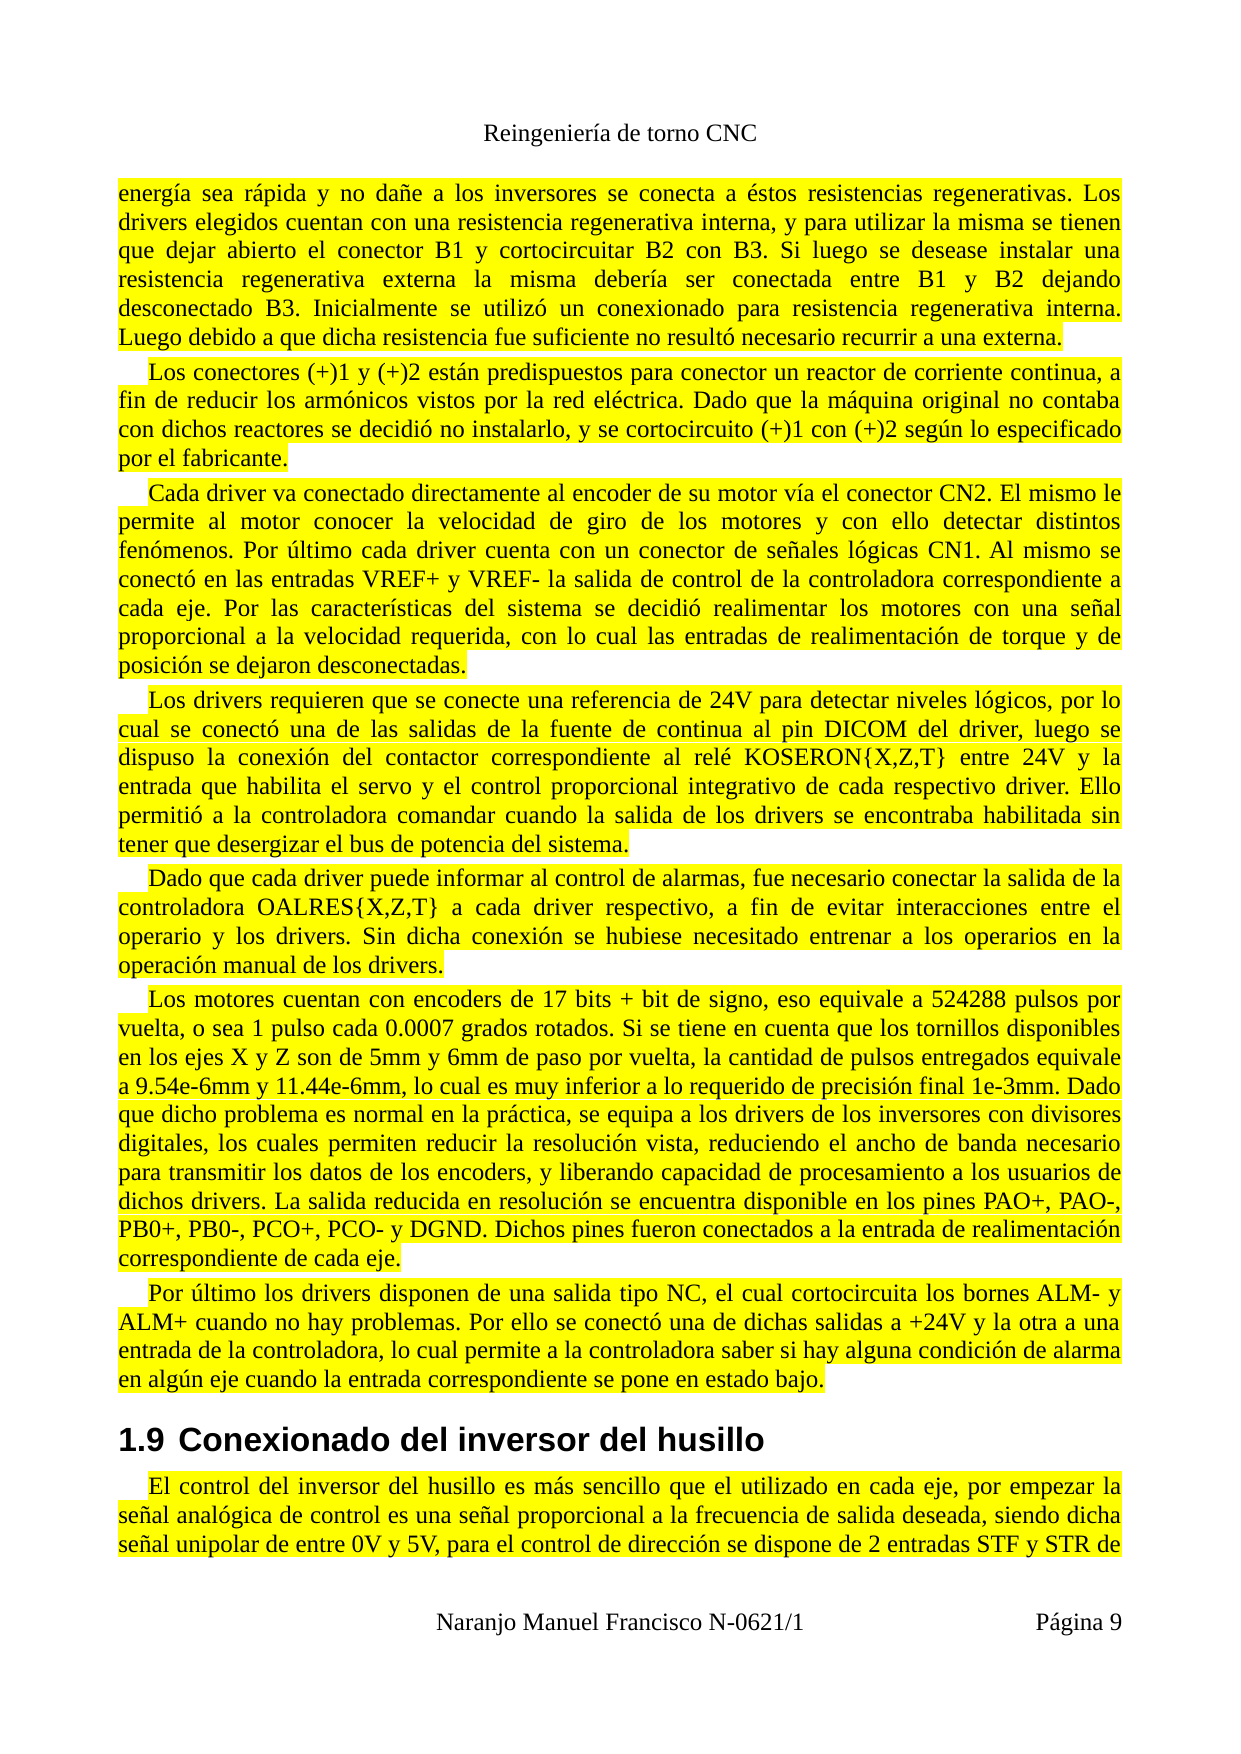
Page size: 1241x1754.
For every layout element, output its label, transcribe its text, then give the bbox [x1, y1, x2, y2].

text El control del inversor del husillo es más sencillo que el utilizado en cada eje, por empezar la señal analógica de control es una señal proporcional a la frecuencia de salida deseada, siendo dicha señal unipolar de entre 0V y 5V, para el control de dirección se dispone de 2 entradas STF y STR de [118, 1471, 1122, 1557]
text Cada driver va conectado directamente al encoder de su motor vía el conector CN2. El mismo le permite al motor conocer la velocidad de giro de los motores y con ello detectar distintos fenómenos. Por último cada driver cuenta con un conector de señales lógicas CN1. Al mismo se conectó en las entradas VREF+ y VREF- la salida de control de la controladora correspondiente a cada eje. Por las características del sistema se decidió realimentar los motores con una señal proporcional a la velocidad requerida, con lo cual las entradas de realimentación de torque y de posición se dejaron desconectadas. [118, 478, 1122, 679]
text Por último los drivers disponen de una salida tipo NC, el cual cortocircuita los bornes ALM- y ALM+ cuando no hay problemas. Por ello se conectó una de dichas salidas a +24V y la otra a una entrada de la controladora, lo cual permite a la controladora saber si hay alguna condición de alarma en algún eje cuando la entrada correspondiente se pone en estado bajo. [118, 1278, 1122, 1393]
text energía sea rápida y no dañe a los inversores se conecta a éstos resistencias regenerativas. Los drivers elegidos cuentan con una resistencia regenerativa interna, y para utilizar la misma se tienen que dejar abierto el conector B1 y cortocircuitar B2 con B3. Si luego se desease instalar una resistencia regenerativa externa la misma debería ser conectada entre B1 y B2 dejando desconectado B3. Inicialmente se utilizó un conexionado para resistencia regenerativa interna. Luego debido a que dicha resistencia fue suficiente no resultó necesario recurrir a una externa. [118, 178, 1122, 351]
text Dado que cada driver puede informar al control de alarmas, fue necesario conectar la salida de la controladora OALRES{X,Z,T} a cada driver respectivo, a fin de evitar interacciones entre el operario y los drivers. Sin dicha conexión se hubiese necesitado entrenar a los operarios en la operación manual de los drivers. [118, 863, 1122, 978]
text Los motores cuentan con encoders de 17 bits + bit de signo, eso equivale a 524288 pulsos por vuelta, o sea 1 pulso cada 0.0007 grados rotados. Si se tiene en cuenta que los tornillos disponibles en los ejes X y Z son de 5mm y 6mm de paso por vuelta, la cantidad de pulsos entregados equivale a 9.54e-6mm y 11.44e-6mm, lo cual es muy inferior a lo requerido de precisión final 1e-3mm. Dado que dicho problema es normal en la práctica, se equipa a los drivers de los inversores con divisores digitales, los cuales permiten reducir la resolución vista, reduciendo el ancho de banda necesario para transmitir los datos de los encoders, y liberando capacidad de procesamiento a los usuarios de dichos drivers. La salida reducida en resolución se encuentra disponible en los pines PAO+, PAO-, PB0+, PB0-, PCO+, PCO- y DGND. Dichos pines fueron conectados a la entrada de realimentación correspondiente de cada eje. [118, 984, 1122, 1272]
subtitle Conexionado del inversor del husillo [118, 1420, 1122, 1459]
text Los drivers requieren que se conecte una referencia de 24V para detectar niveles lógicos, por lo cual se conectó una de las salidas de la fuente de continua al pin DICOM del driver, luego se dispuso la conexión del contactor correspondiente al relé KOSERON{X,Z,T} entre 24V y la entrada que habilita el servo y el control proporcional integrativo de cada respectivo driver. Ello permitió a la controladora comandar cuando la salida de los drivers se encontraba habilitada sin tener que desergizar el bus de potencia del sistema. [118, 685, 1122, 857]
text Los conectores (+)1 y (+)2 están predispuestos para conector un reactor de corriente continua, a fin de reducir los armónicos vistos por la red eléctrica. Dado que la máquina original no contaba con dichos reactores se decidió no instalarlo, y se cortocircuito (+)1 con (+)2 según lo especificado por el fabricante. [118, 357, 1122, 472]
